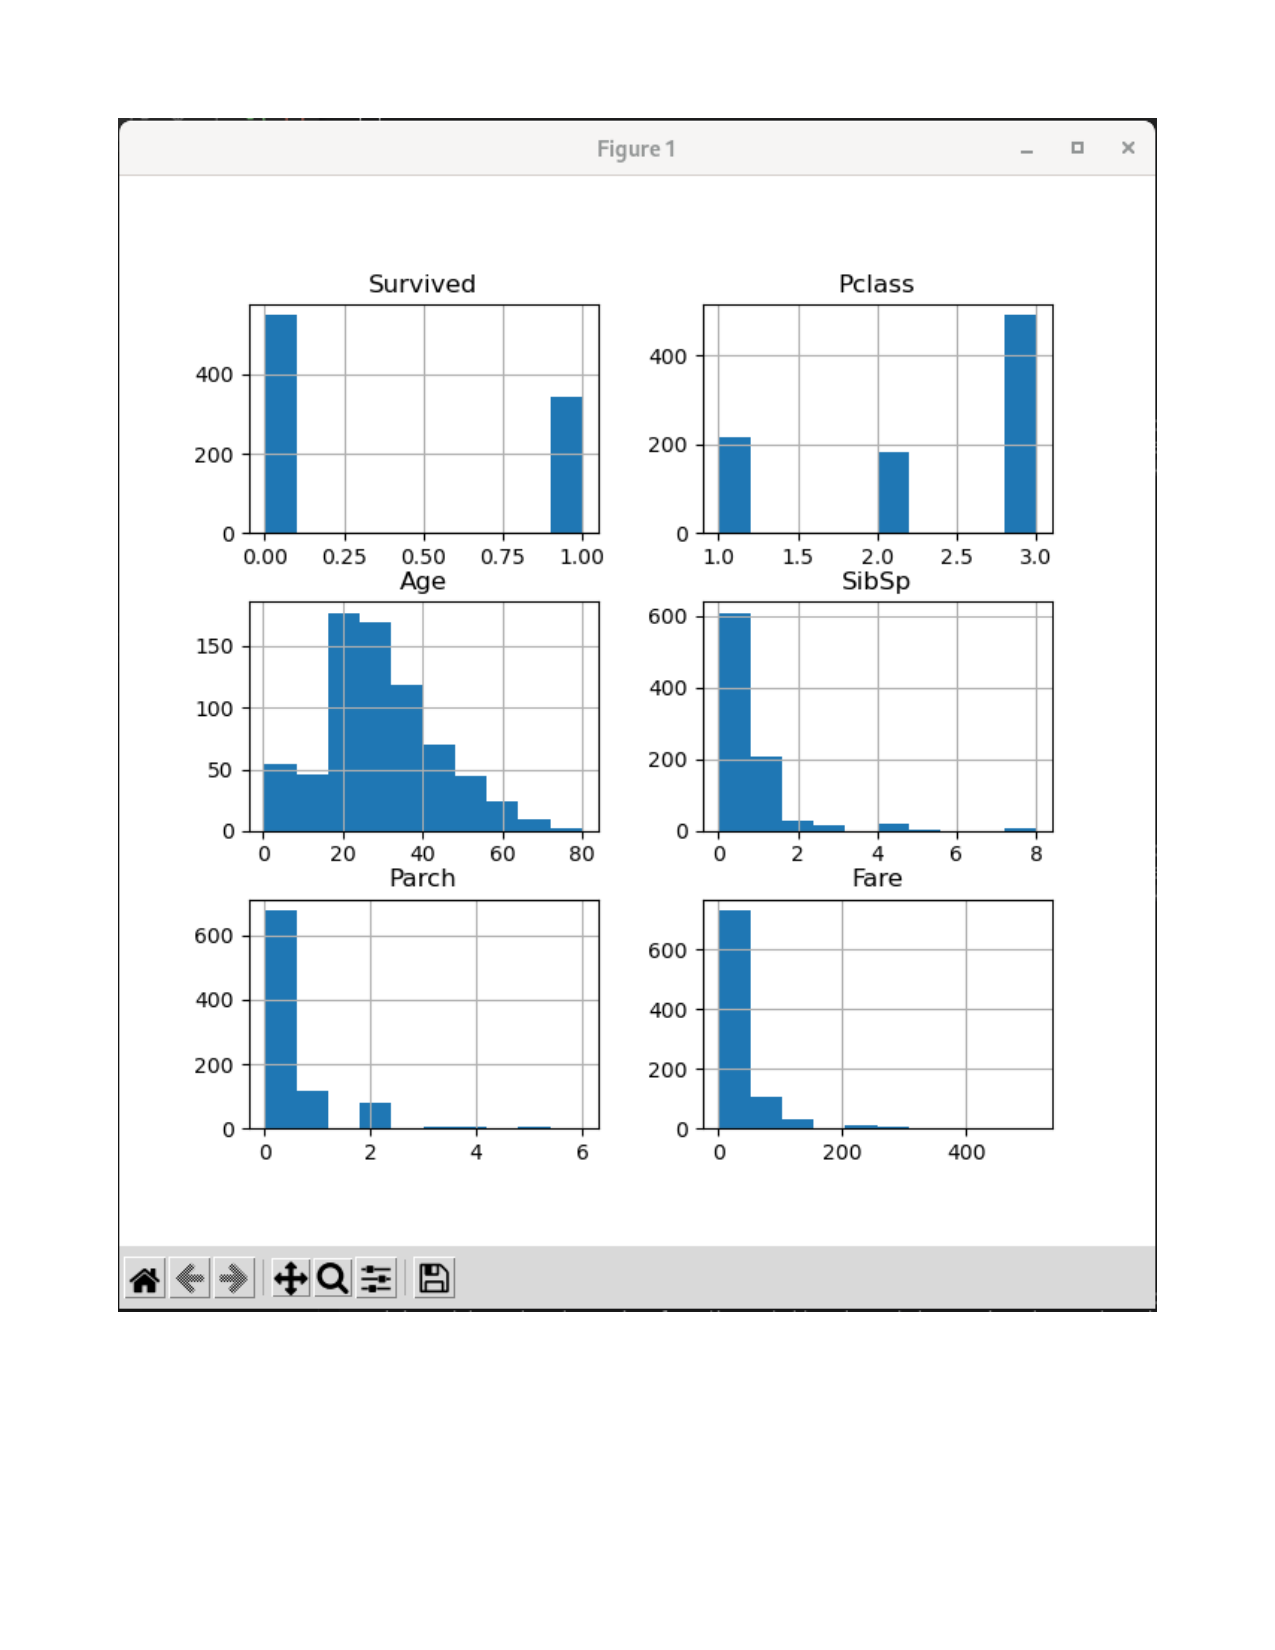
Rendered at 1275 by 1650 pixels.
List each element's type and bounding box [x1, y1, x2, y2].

picture [118, 118, 1157, 1312]
